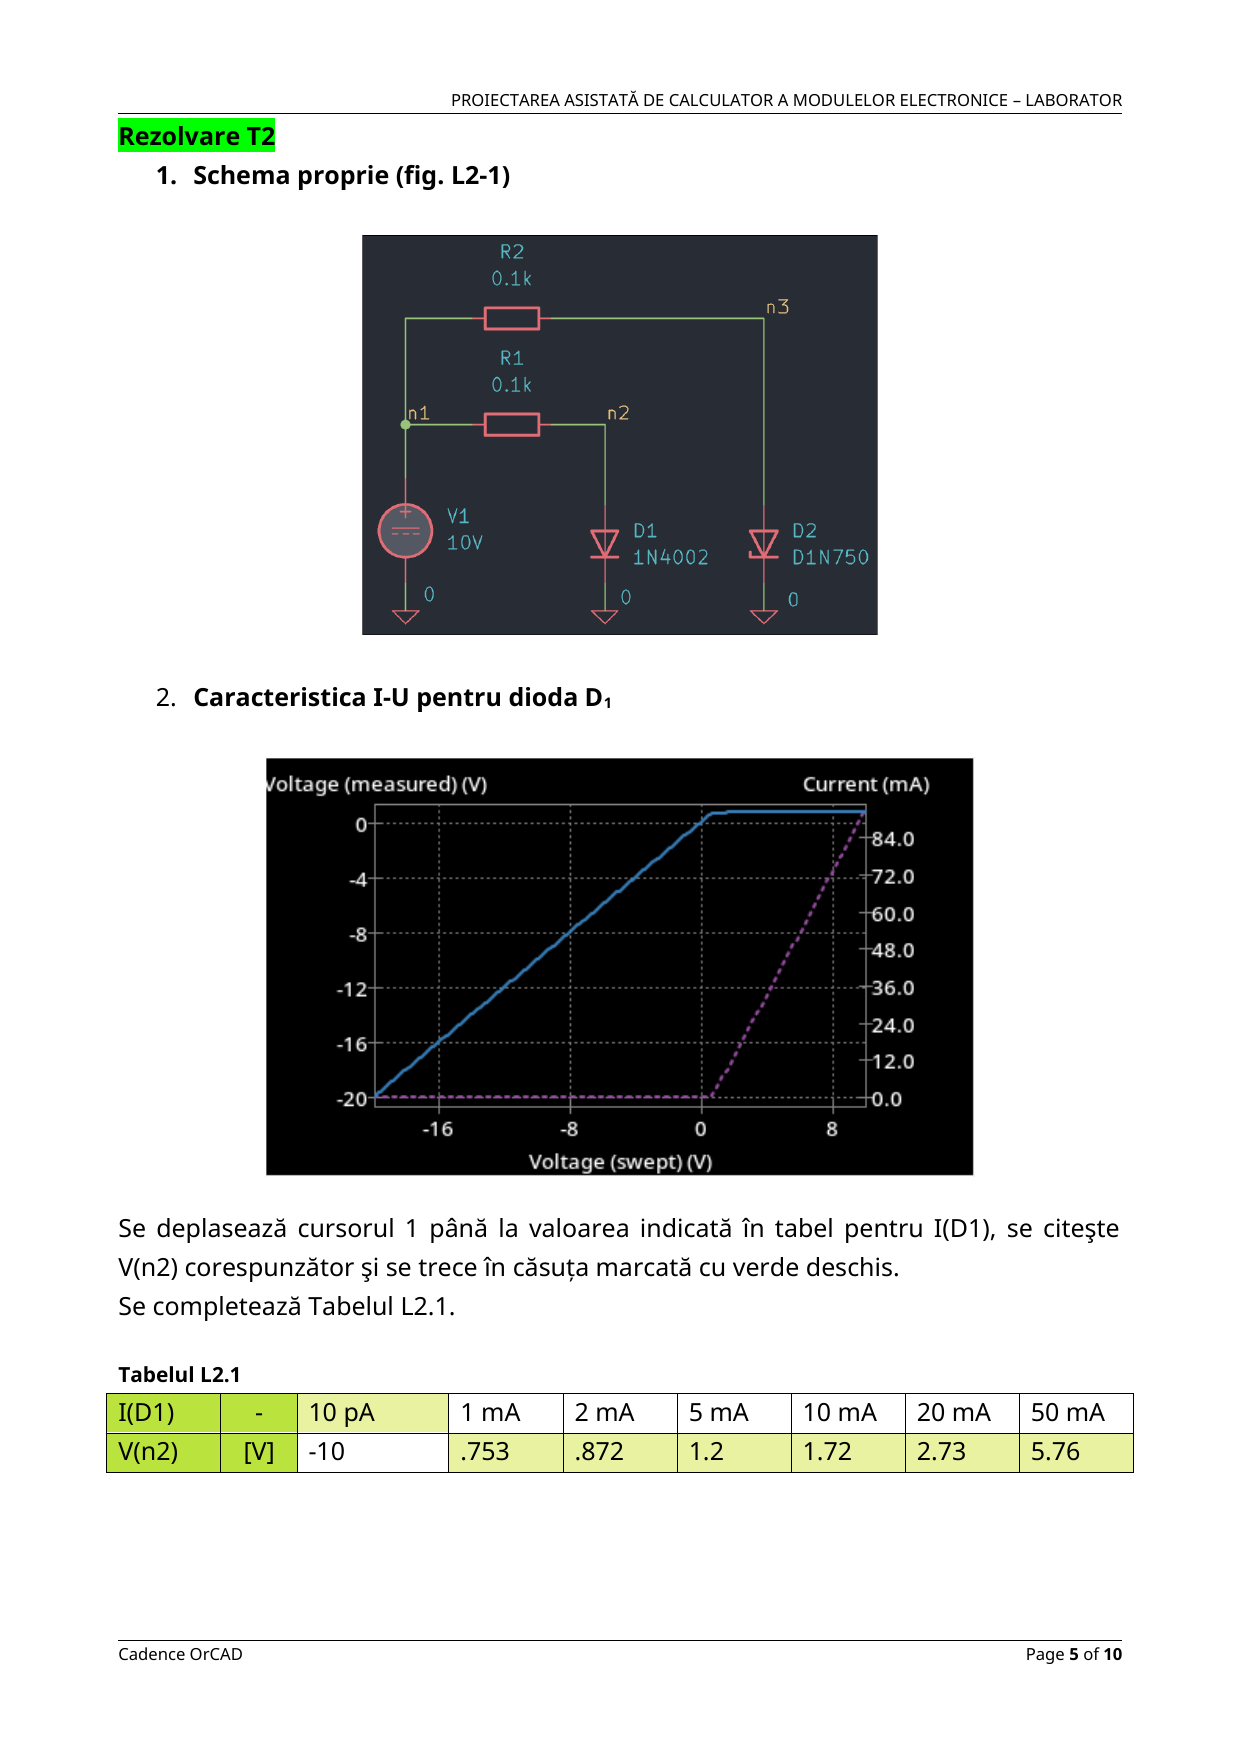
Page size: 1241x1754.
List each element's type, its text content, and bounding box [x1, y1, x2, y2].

table_header 1 mA [449, 1394, 563, 1432]
table_cell 2.73 [906, 1434, 1019, 1472]
table_header 20 mA [906, 1394, 1019, 1432]
table_cell 1.72 [792, 1434, 905, 1472]
table_cell 1.2 [678, 1434, 791, 1472]
list Schema proprie (fig. L2-1) [156, 157, 1122, 191]
table_cell [V] [221, 1434, 297, 1472]
table_cell .753 [449, 1434, 563, 1472]
table_cell -10 [298, 1434, 448, 1472]
table_cell V(n2) [107, 1434, 220, 1472]
table_cell 5.76 [1020, 1434, 1133, 1472]
table_header 10 pA [298, 1394, 448, 1432]
table_cell .872 [564, 1434, 677, 1472]
text Se completează Tabelul L2.1. [118, 1289, 1122, 1323]
picture [265, 757, 975, 1177]
table_header 2 mA [564, 1394, 677, 1432]
table_header 50 mA [1020, 1394, 1133, 1432]
table_header I(D1) [107, 1394, 220, 1432]
text Rezolvare T2 [118, 118, 1122, 152]
text Tabelul L2.1 [118, 1361, 1122, 1389]
list Caracteristica I-U pentru dioda D1 [156, 679, 1122, 713]
picture [362, 235, 878, 635]
table_header 5 mA [678, 1394, 791, 1432]
text Se deplasează cursorul 1 până la valoarea indicată în tabel pentru I(D1), se citeşte V(n2) corespunzător şi se trece în căsuța marcată cu verde deschis. [118, 1210, 1122, 1284]
table_header - [221, 1394, 297, 1432]
table_header 10 mA [792, 1394, 905, 1432]
